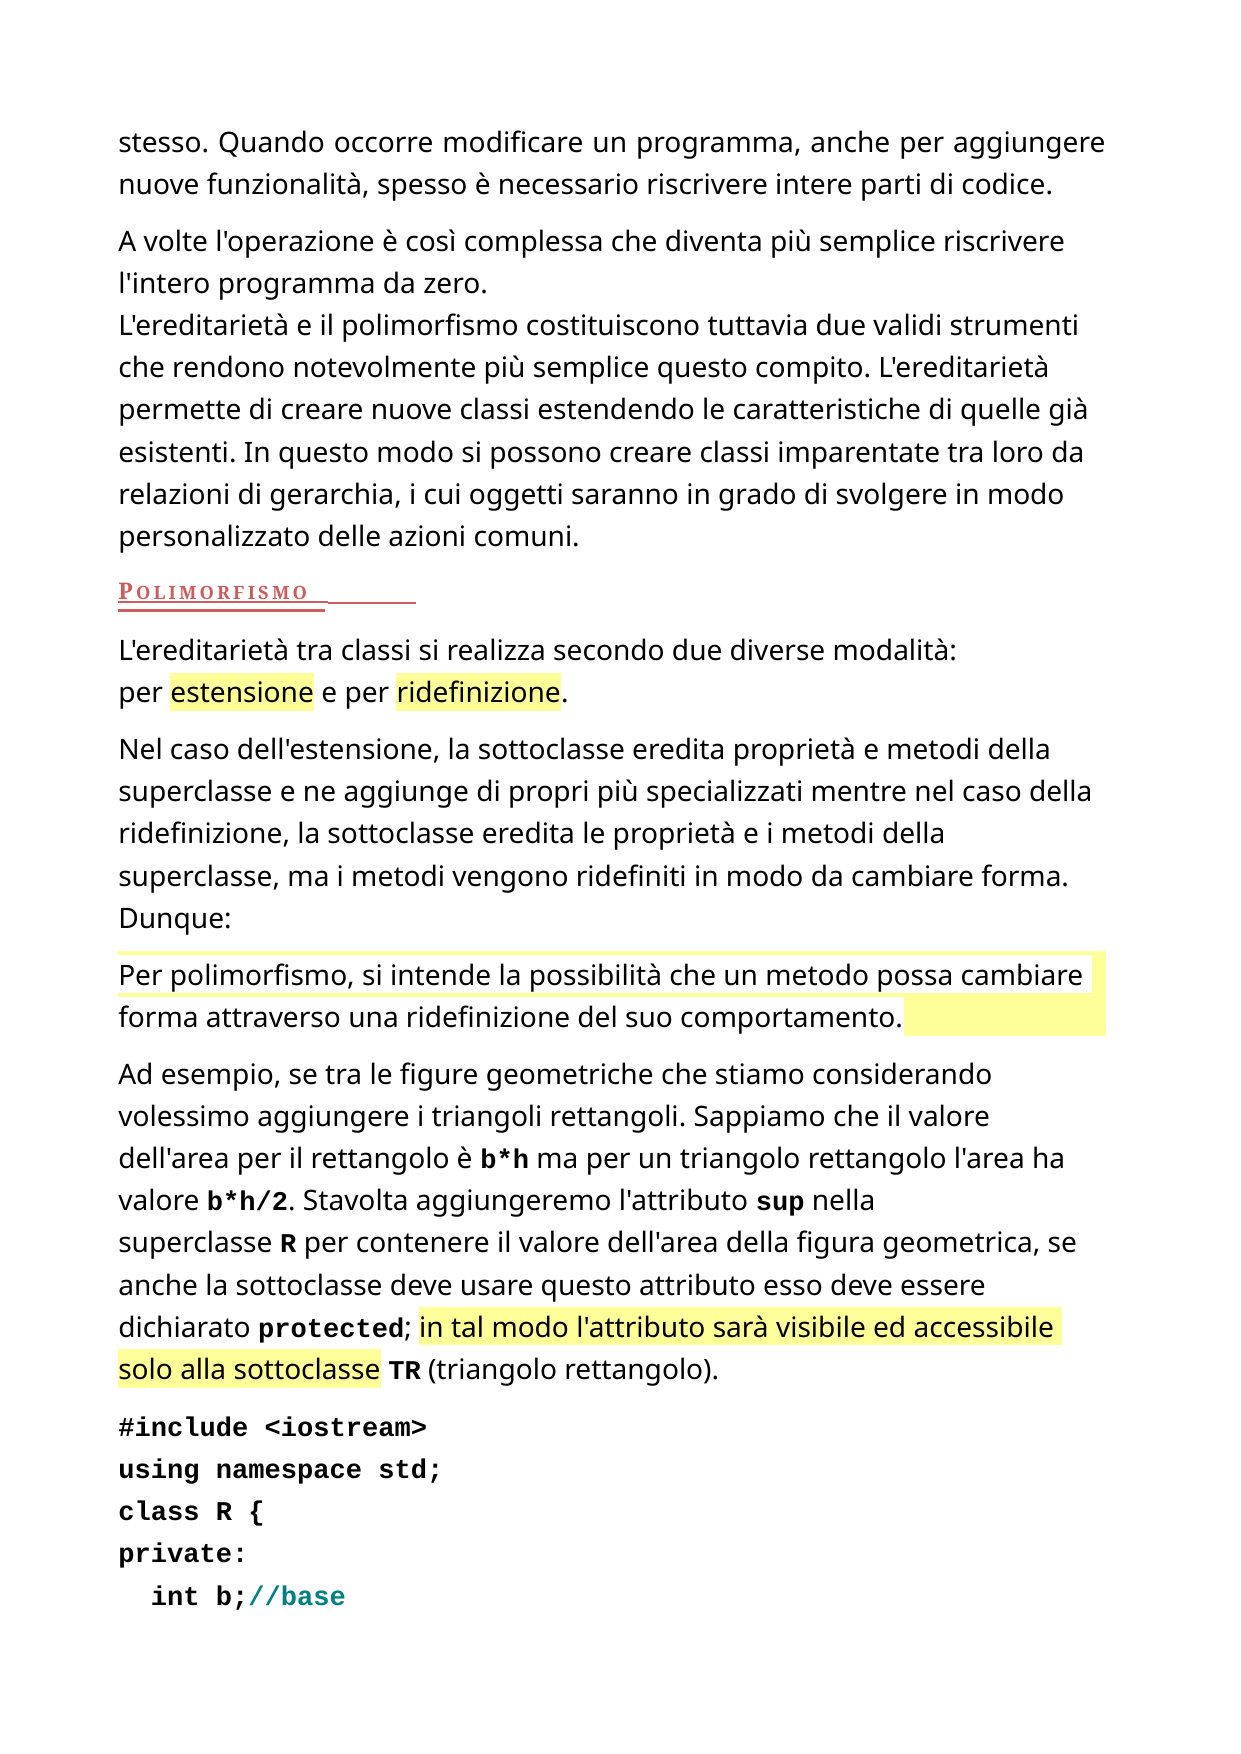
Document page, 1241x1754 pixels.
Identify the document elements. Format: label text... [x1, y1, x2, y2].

text Nel caso dell'estensione, la sottoclasse eredita proprietà e metodi della superclasse e ne aggiunge di propri più specializzati mentre nel caso della ridefinizione, la sottoclasse eredita le proprietà e i metodi della superclasse, ma i metodi vengono ridefiniti in modo da cambiare forma. Dunque: [118, 726, 1106, 937]
text L'ereditarietà tra classi si realizza secondo due diverse modalità: per estensione e per ridefinizione. [118, 627, 1106, 711]
text Polimorfismo [118, 569, 1106, 612]
text #include <iostream> using namespace std; class R { private: int b;//base [118, 1402, 1106, 1613]
text Per polimorfismo, si intende la possibilità che un metodo possa cambiare forma attraverso una ridefinizione del suo comportamento. [118, 951, 1106, 1036]
text Ad esempio, se tra le figure geometriche che stiamo considerando volessimo aggiungere i triangoli rettangoli. Sappiamo che il valore dell'area per il rettangolo è b*h ma per un triangolo rettangolo l'area ha valore b*h/2. Stavolta aggiungeremo l'attributo sup nella superclasse R per contenere il valore dell'area della figura geometrica, se anche la sottoclasse deve usare questo attributo esso deve essere dichiarato protected; in tal modo l'attributo sarà visibile ed accessibile solo alla sottoclasse TR (triangolo rettangolo). [118, 1050, 1106, 1388]
text A volte l'operazione è così complessa che diventa più semplice riscrivere l'intero programma da zero. L'ereditarietà e il polimorfismo costituiscono tuttavia due validi strumenti che rendono notevolmente più semplice questo compito. L'ereditarietà permette di creare nuove classi estendendo le caratteristiche di quelle già esistenti. In questo modo si possono creare classi imparentate tra loro da relazioni di gerarchia, i cui oggetti saranno in grado di svolgere in modo personalizzato delle azioni comuni. [118, 217, 1106, 554]
text stesso. Quando occorre modificare un programma, anche per aggiungere nuove funzionalità, spesso è necessario riscrivere intere parti di codice. [118, 118, 1106, 202]
